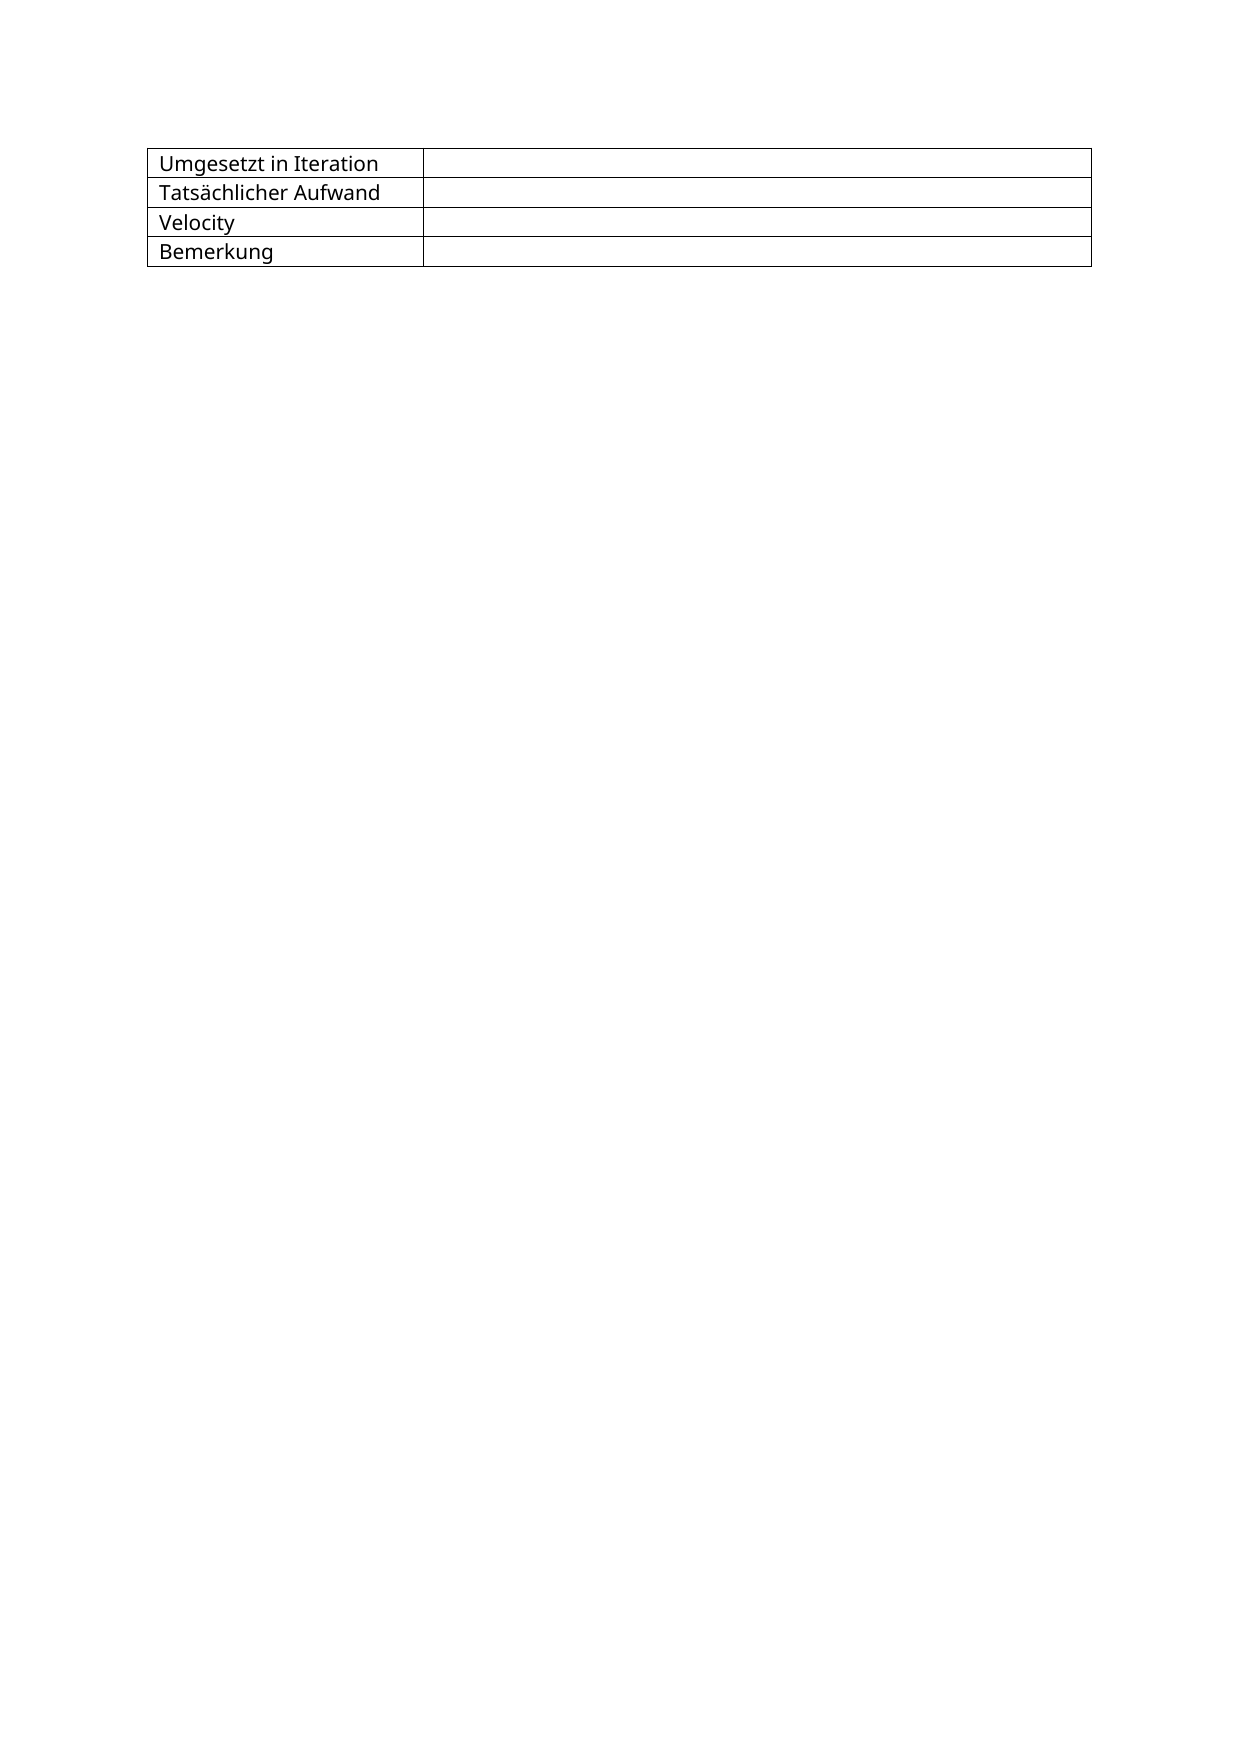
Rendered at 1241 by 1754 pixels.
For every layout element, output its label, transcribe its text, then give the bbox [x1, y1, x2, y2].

table_cell Velocity [148, 208, 423, 236]
table_cell [424, 237, 1091, 266]
table_cell [424, 149, 1091, 177]
table_cell [424, 178, 1091, 207]
table_cell [424, 208, 1091, 236]
table_cell Umgesetzt in Iteration [148, 149, 423, 177]
table_cell Tatsächlicher Aufwand [148, 178, 423, 207]
table_cell Bemerkung [148, 237, 423, 266]
